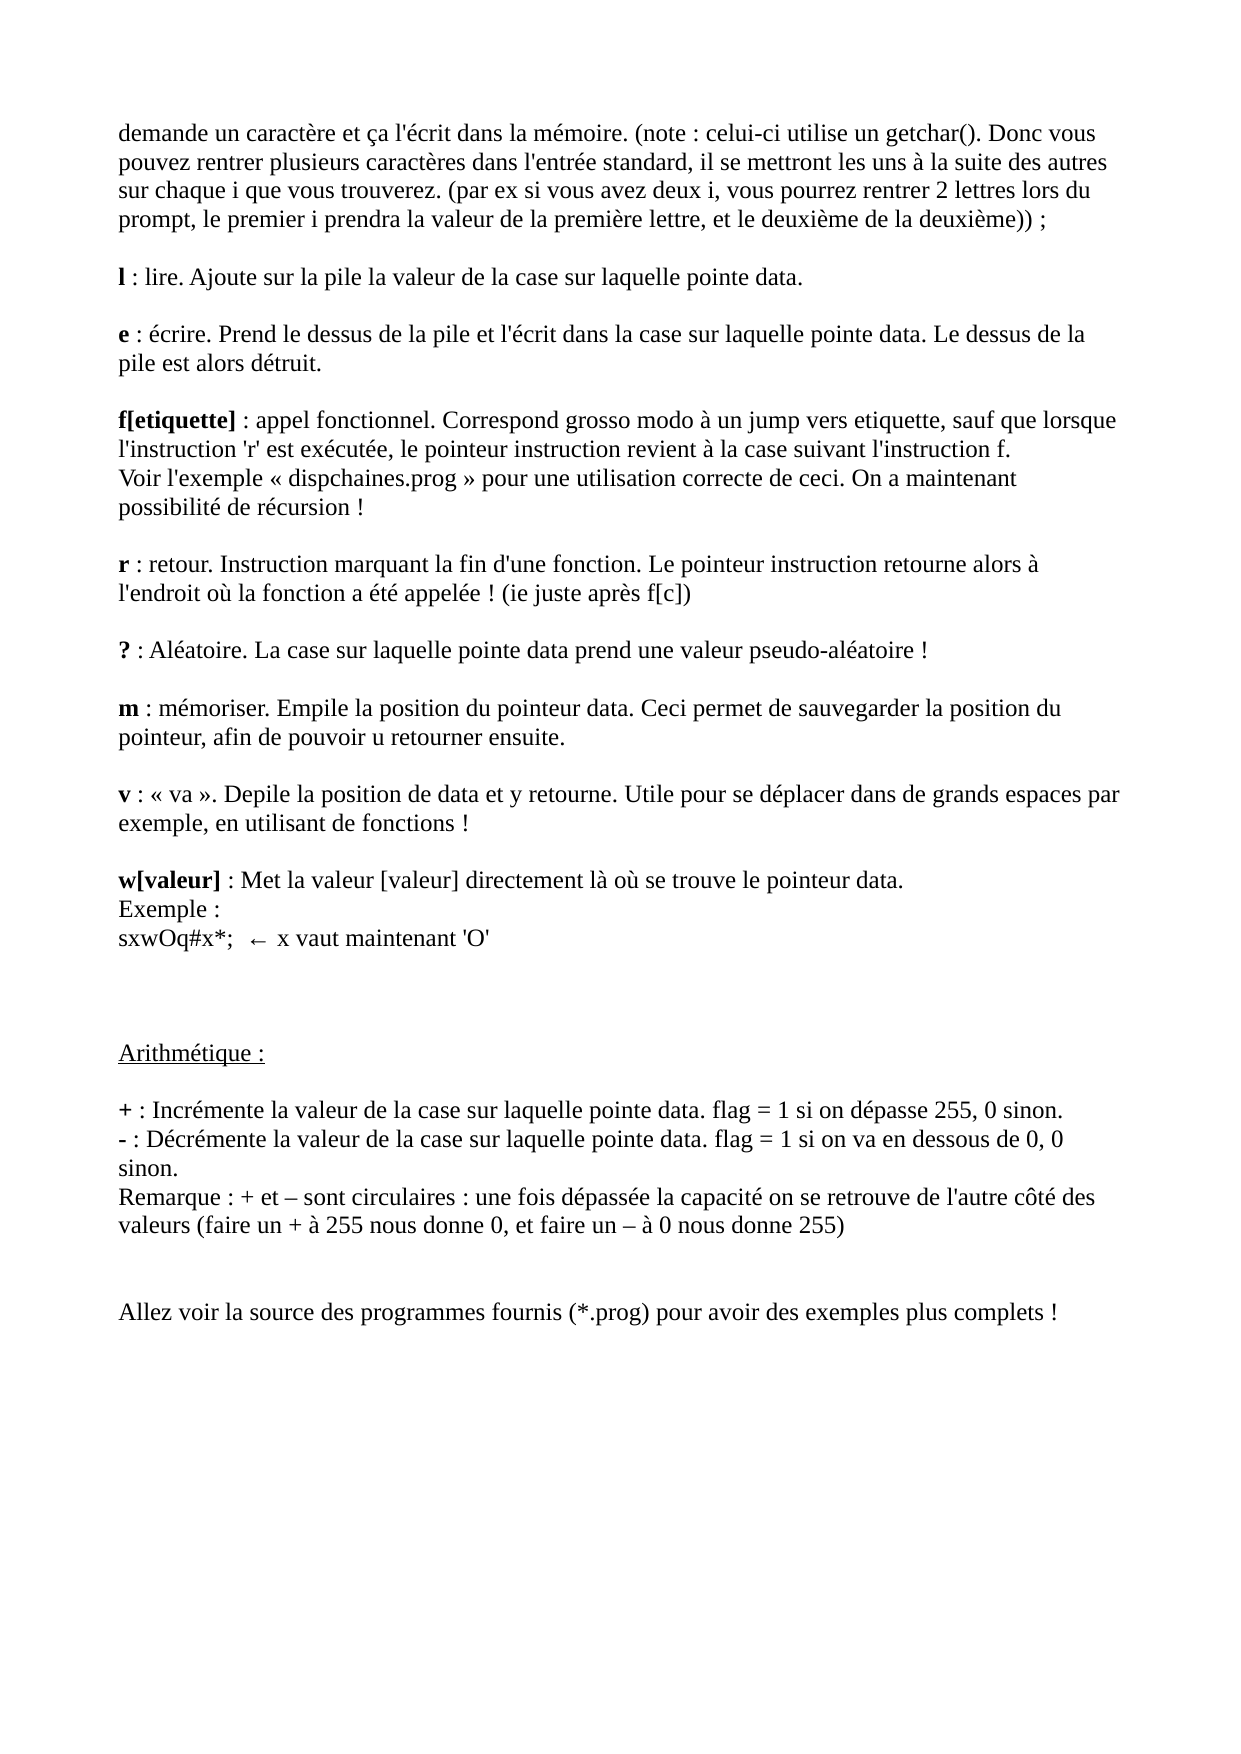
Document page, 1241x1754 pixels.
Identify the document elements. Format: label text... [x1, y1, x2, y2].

text v : « va ». Depile la position de data et y retourne. Utile pour se déplacer dans de grands espaces par exemple, en utilisant de fonctions ! [118, 779, 1122, 837]
text Voir l'exemple « dispchaines.prog » pour une utilisation correcte de ceci. On a maintenant possibilité de récursion ! [118, 463, 1122, 521]
text m : mémoriser. Empile la position du pointeur data. Ceci permet de sauvegarder la position du pointeur, afin de pouvoir u retourner ensuite. [118, 693, 1122, 751]
text demande un caractère et ça l'écrit dans la mémoire. (note : celui-ci utilise un getchar(). Donc vous pouvez rentrer plusieurs caractères dans l'entrée standard, il se mettront les uns à la suite des autres sur chaque i que vous trouverez. (par ex si vous avez deux i, vous pourrez rentrer 2 lettres lors du prompt, le premier i prendra la valeur de la première lettre, et le deuxième de la deuxième)) ; [118, 118, 1122, 233]
text l : lire. Ajoute sur la pile la valeur de la case sur laquelle pointe data. [118, 262, 1122, 291]
text Arithmétique : [118, 1038, 1122, 1067]
text ? : Aléatoire. La case sur laquelle pointe data prend une valeur pseudo-aléatoire ! [118, 636, 1122, 664]
text r : retour. Instruction marquant la fin d'une fonction. Le pointeur instruction retourne alors à l'endroit où la fonction a été appelée ! (ie juste après f[c]) [118, 549, 1122, 607]
text f[etiquette] : appel fonctionnel. Correspond grosso modo à un jump vers etiquette, sauf que lorsque [118, 406, 1122, 434]
text - : Décrémente la valeur de la case sur laquelle pointe data. flag = 1 si on va en dessous de 0, 0 [118, 1124, 1122, 1153]
text Remarque : + et – sont circulaires : une fois dépassée la capacité on se retrouve de l'autre côté des valeurs (faire un + à 255 nous donne 0, et faire un – à 0 nous donne 255) [118, 1182, 1122, 1239]
text Allez voir la source des programmes fournis (*.prog) pour avoir des exemples plus complets ! [118, 1297, 1122, 1326]
text sxwOq#x*; ← x vaut maintenant 'O' [118, 923, 1122, 952]
text pile est alors détruit. [118, 348, 1122, 377]
text Exemple : [118, 894, 1122, 923]
text sinon. [118, 1153, 1122, 1182]
text w[valeur] : Met la valeur [valeur] directement là où se trouve le pointeur data. [118, 866, 1122, 894]
text + : Incrémente la valeur de la case sur laquelle pointe data. flag = 1 si on dépasse 255, 0 sinon. [118, 1096, 1122, 1124]
text l'instruction 'r' est exécutée, le pointeur instruction revient à la case suivant l'instruction f. [118, 434, 1122, 463]
text e : écrire. Prend le dessus de la pile et l'écrit dans la case sur laquelle pointe data. Le dessus de la [118, 319, 1122, 348]
